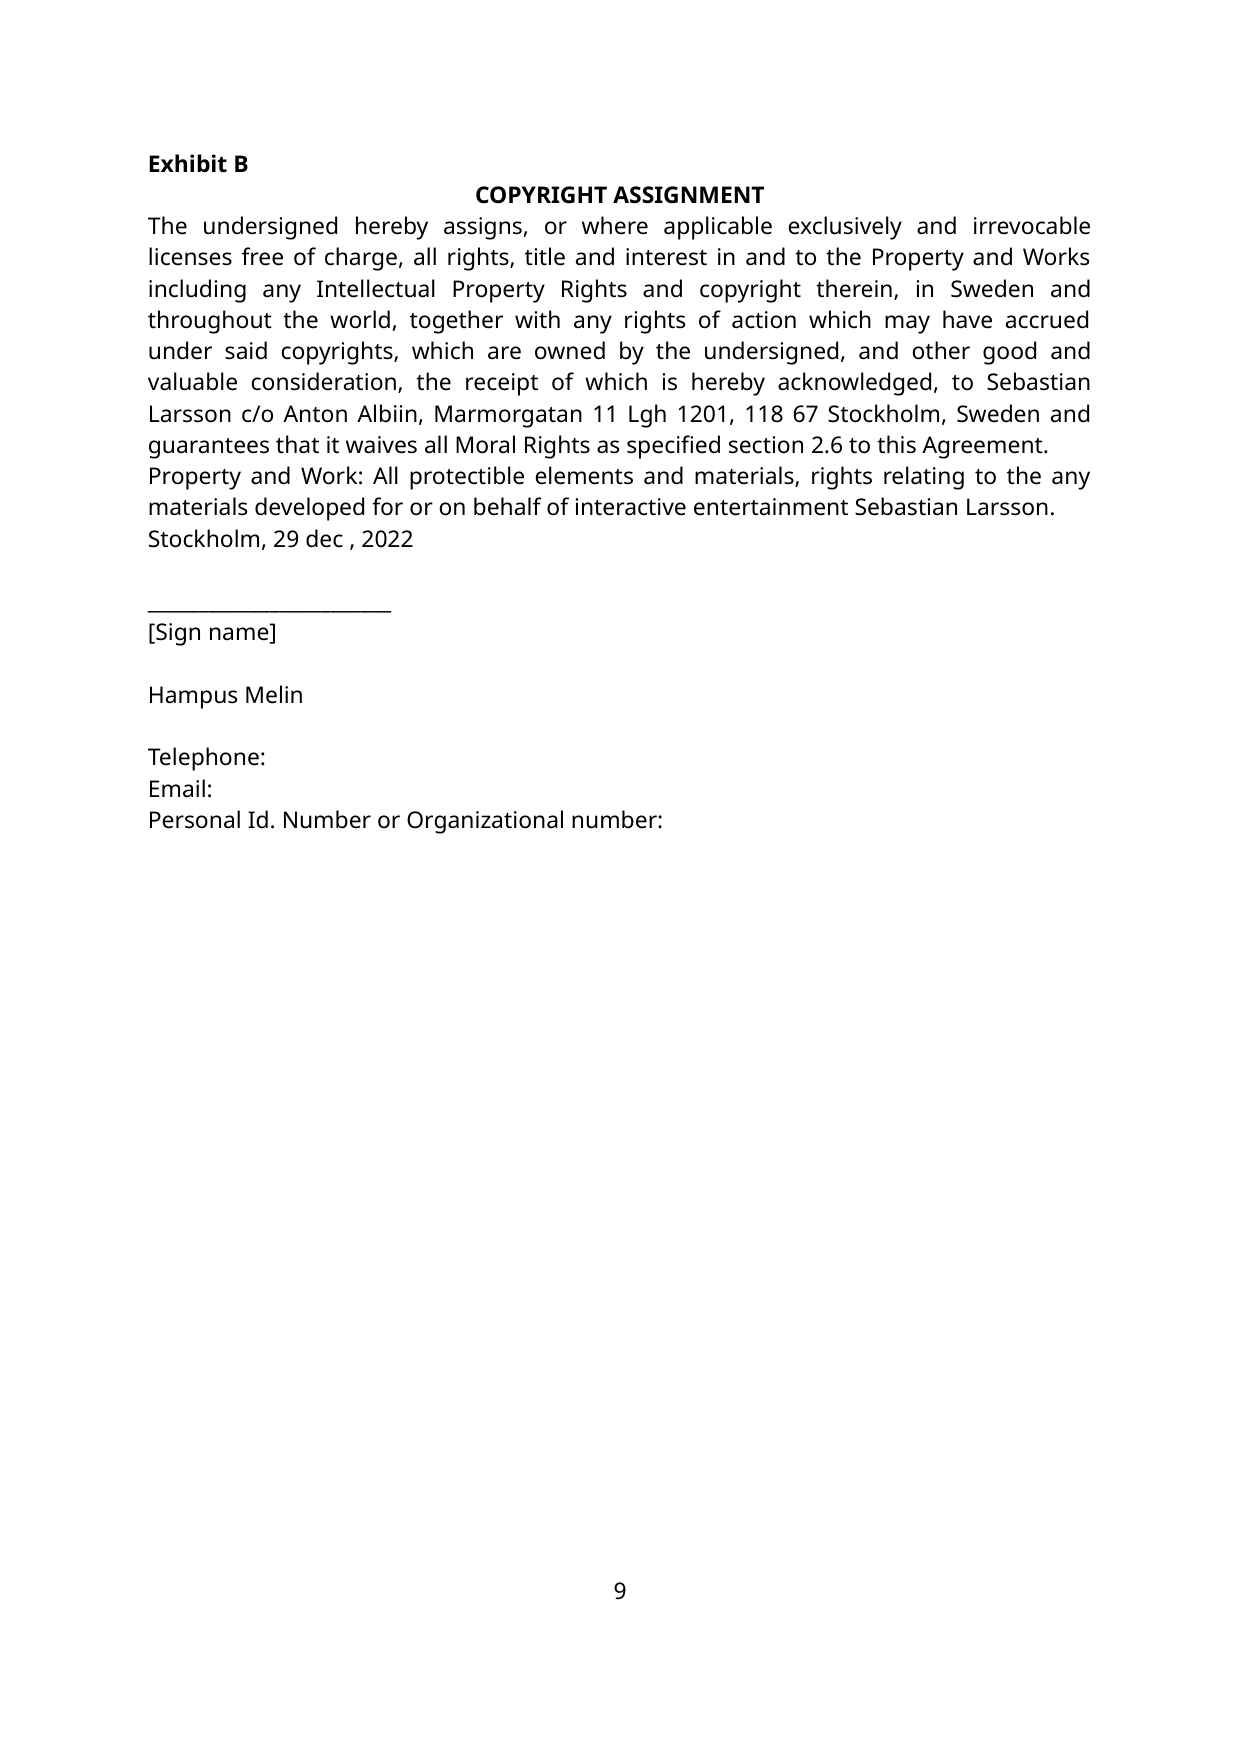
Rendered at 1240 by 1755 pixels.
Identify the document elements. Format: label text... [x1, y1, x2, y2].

text ________________________ [148, 585, 1092, 616]
text Stockholm, 29 dec , 2022 [148, 523, 1092, 554]
text The undersigned hereby assigns, or where applicable exclusively and irrevocable licenses free of charge, all rights, title and interest in and to the Property and Works including any Intellectual Property Rights and copyright therein, in Sweden and throughout the world, together with any rights of action which may have accrued under said copyrights, which are owned by the undersigned, and other good and valuable consideration, the receipt of which is hereby acknowledged, to Sebastian Larsson c/o Anton Albiin, Marmorgatan 11 Lgh 1201, 118 67 Stockholm, Sweden and guarantees that it waives all Moral Rights as specified section 2.6 to this Agreement. [148, 210, 1092, 460]
text Hampus Melin [148, 679, 1092, 710]
text [Sign name] [148, 616, 1092, 648]
text COPYRIGHT ASSIGNMENT [148, 179, 1092, 210]
text Exhibit B [148, 148, 1092, 179]
text Telephone: [148, 741, 1092, 773]
text Personal Id. Number or Organizational number: [148, 804, 1092, 835]
text Property and Work: All protectible elements and materials, rights relating to the any materials developed for or on behalf of interactive entertainment Sebastian Larsson. [148, 460, 1092, 523]
text Email: [148, 773, 1092, 804]
